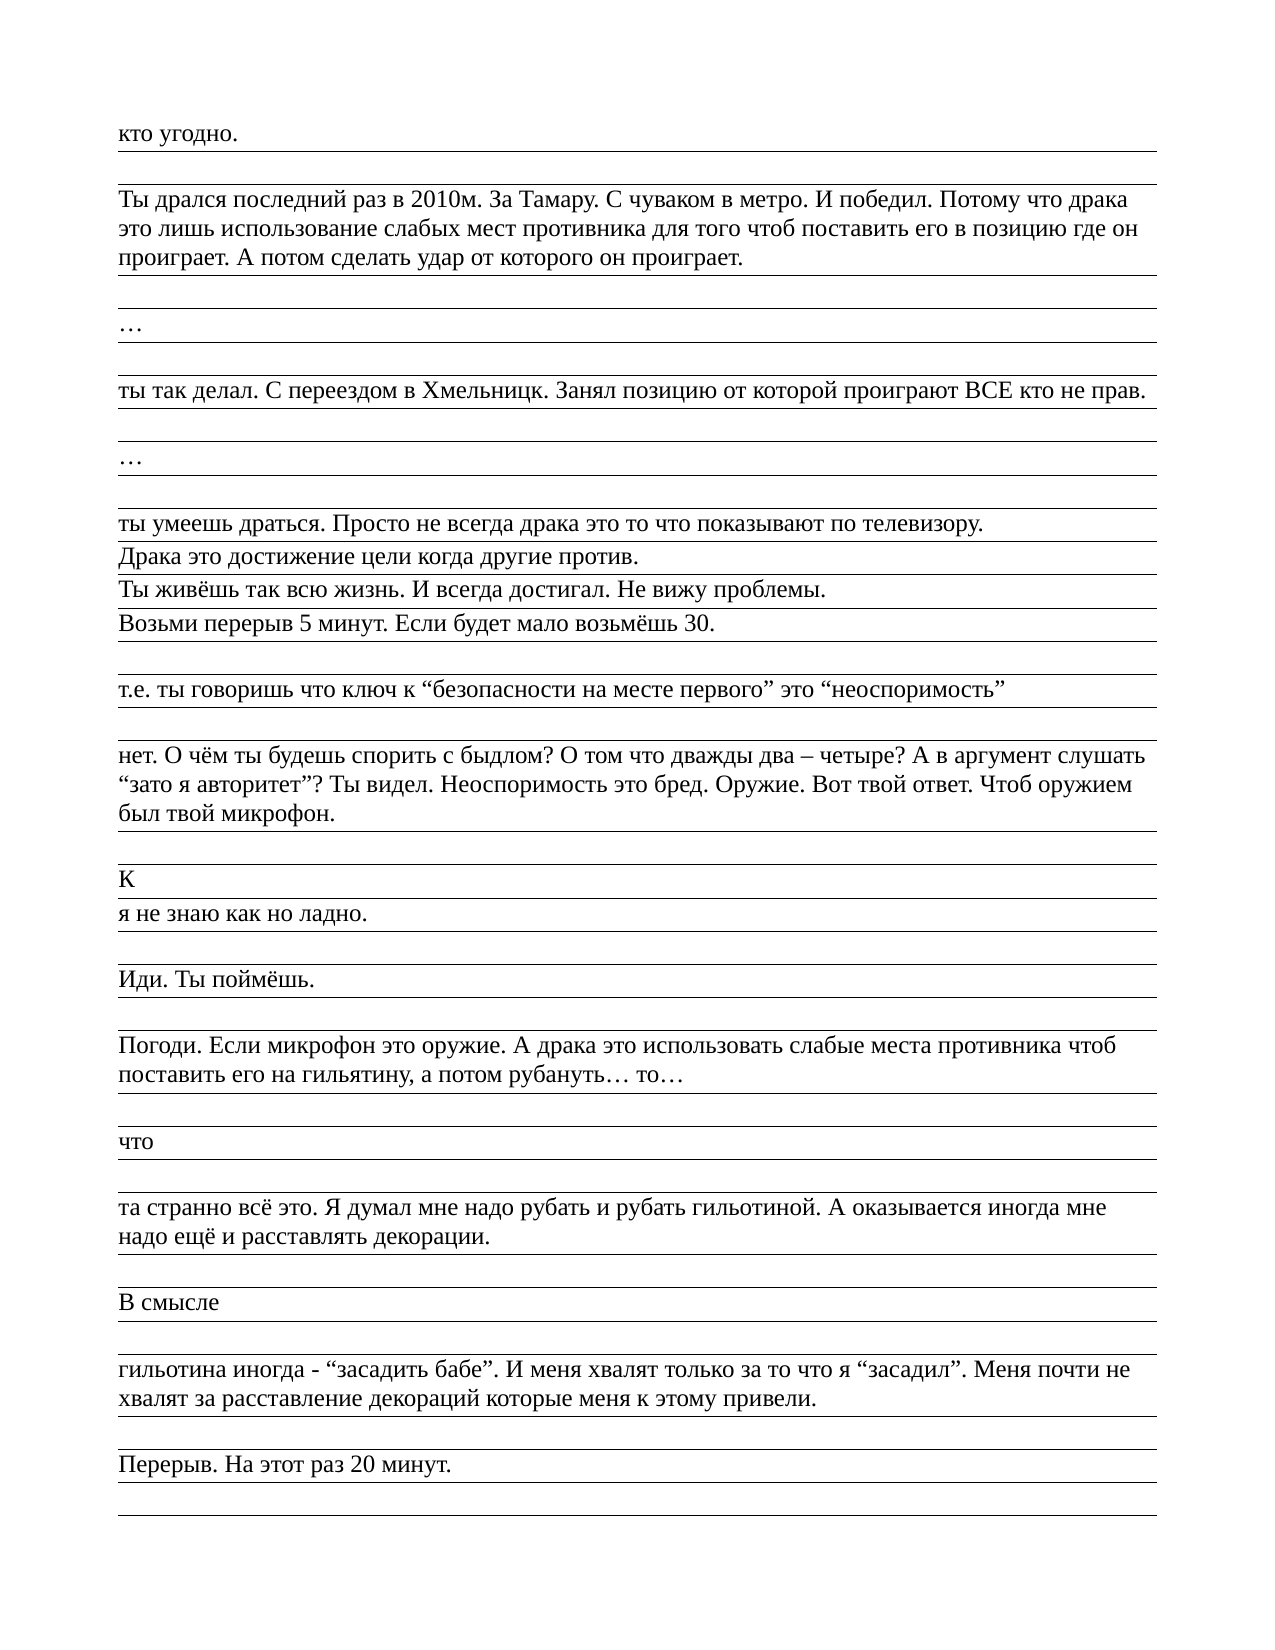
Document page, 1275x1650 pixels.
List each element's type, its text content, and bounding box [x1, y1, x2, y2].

text … [118, 442, 1157, 475]
text ты так делал. С переездом в Хмельницк. Занял позицию от которой проиграют ВСЕ кто не прав. [118, 376, 1157, 408]
text кто угодно. [118, 118, 1157, 151]
text Ты дрался последний раз в 2010м. За Тамару. С чуваком в метро. И победил. Потому что драка это лишь использование слабых мест противника для того чтоб поставить его в позицию где он проиграет. А потом сделать удар от которого он проиграет. [118, 185, 1157, 275]
text … [118, 309, 1157, 342]
text Драка это достижение цели когда другие против. [118, 542, 1157, 574]
text К [118, 865, 1157, 898]
text Ты живёшь так всю жизнь. И всегда достигал. Не вижу проблемы. [118, 575, 1157, 608]
text т.е. ты говоришь что ключ к “безопасности на месте первого” это “неоспоримость” [118, 675, 1157, 707]
text Иди. Ты поймёшь. [118, 965, 1157, 997]
text нет. О чём ты будешь спорить с быдлом? О том что дважды два – четыре? А в аргумент слушать “зато я авторитет”? Ты видел. Неоспоримость это бред. Оружие. Вот твой ответ. Чтоб оружием был твой микрофон. [118, 741, 1157, 831]
text Возьми перерыв 5 минут. Если будет мало возьмёшь 30. [118, 609, 1157, 641]
text ты умеешь драться. Просто не всегда драка это то что показывают по телевизору. [118, 509, 1157, 541]
text Перерыв. На этот раз 20 минут. [118, 1450, 1157, 1482]
text что [118, 1127, 1157, 1159]
text та странно всё это. Я думал мне надо рубать и рубать гильотиной. А оказывается иногда мне надо ещё и расставлять декорации. [118, 1193, 1157, 1254]
text гильотина иногда - “засадить бабе”. И меня хвалят только за то что я “засадил”. Меня почти не хвалят за расставление декораций которые меня к этому привели. [118, 1355, 1157, 1416]
text я не знаю как но ладно. [118, 899, 1157, 931]
text Погоди. Если микрофон это оружие. А драка это использовать слабые места противника чтоб поставить его на гильятину, а потом рубануть… то… [118, 1031, 1157, 1093]
text В смысле [118, 1288, 1157, 1321]
